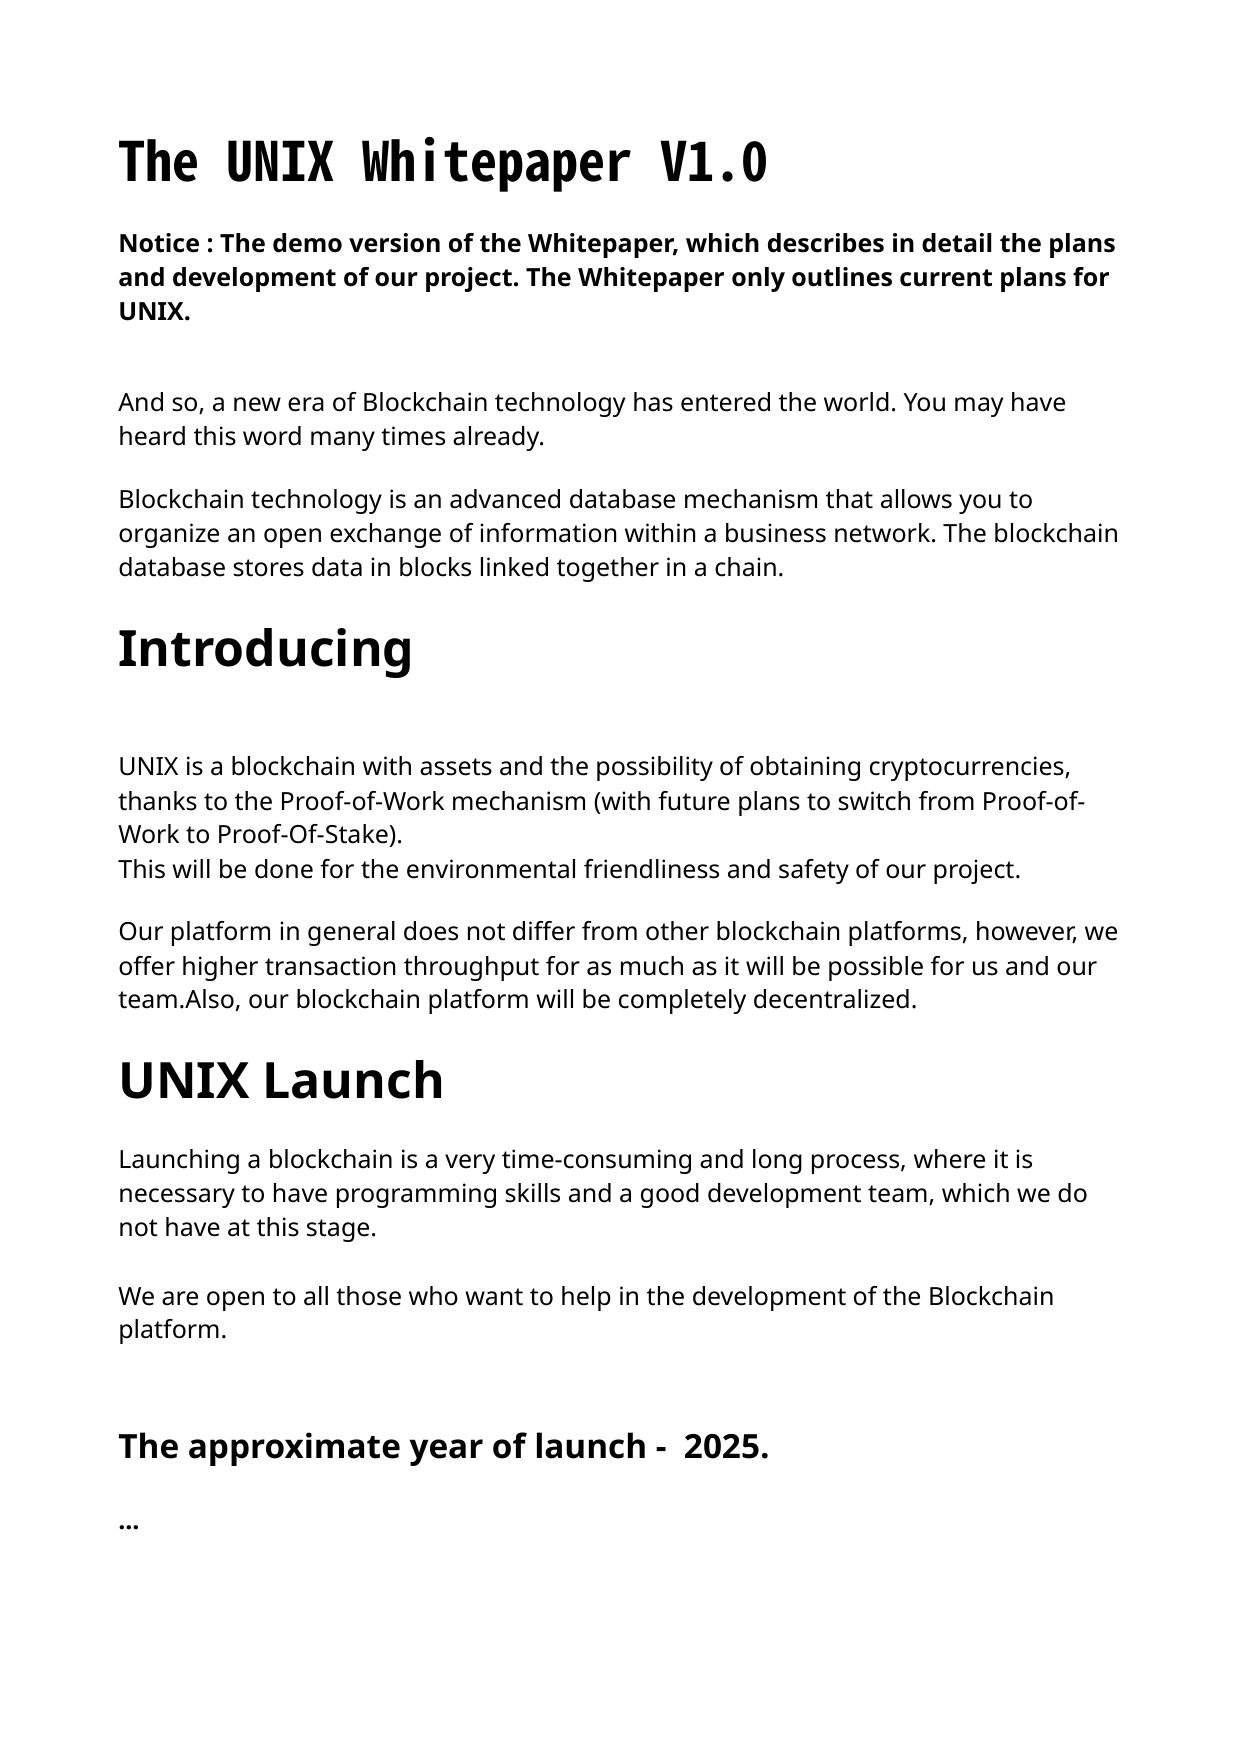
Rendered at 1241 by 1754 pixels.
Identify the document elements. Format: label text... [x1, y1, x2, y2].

text Notice : The demo version of the Whitepaper, which describes in detail the plans and development of our project. The Whitepaper only outlines current plans for UNIX. [118, 225, 1122, 327]
text The UNIX Whitepaper V1.0 [118, 118, 1122, 197]
text UNIX Launch [118, 1045, 1122, 1113]
text Our platform in general does not differ from other blockchain platforms, however, we offer higher transaction throughput for as much as it will be possible for us and our team.Also, our blockchain platform will be completely decentralized. [118, 914, 1122, 1016]
text This will be done for the environmental friendliness and safety of our project. [118, 851, 1122, 885]
text Launching a blockchain is a very time-consuming and long process, where it is necessary to have programming skills and a good development team, which we do not have at this stage. [118, 1142, 1122, 1244]
text Blockchain technology is an advanced database mechanism that allows you to organize an open exchange of information within a business network. The blockchain database stores data in blocks linked together in a chain. [118, 482, 1122, 584]
text The approximate year of launch - 2025. [118, 1423, 1122, 1468]
text And so, a new era of Blockchain technology has entered the world. You may have heard this word many times already. [118, 385, 1122, 453]
text Introducing [118, 613, 1122, 681]
text We are open to all those who want to help in the development of the Blockchain platform. [118, 1278, 1122, 1346]
text ... [118, 1502, 1122, 1536]
text UNIX is a blockchain with assets and the possibility of obtaining cryptocurrencies, thanks to the Proof-of-Work mechanism (with future plans to switch from Proof-of-Work to Proof-Of-Stake). [118, 749, 1122, 851]
